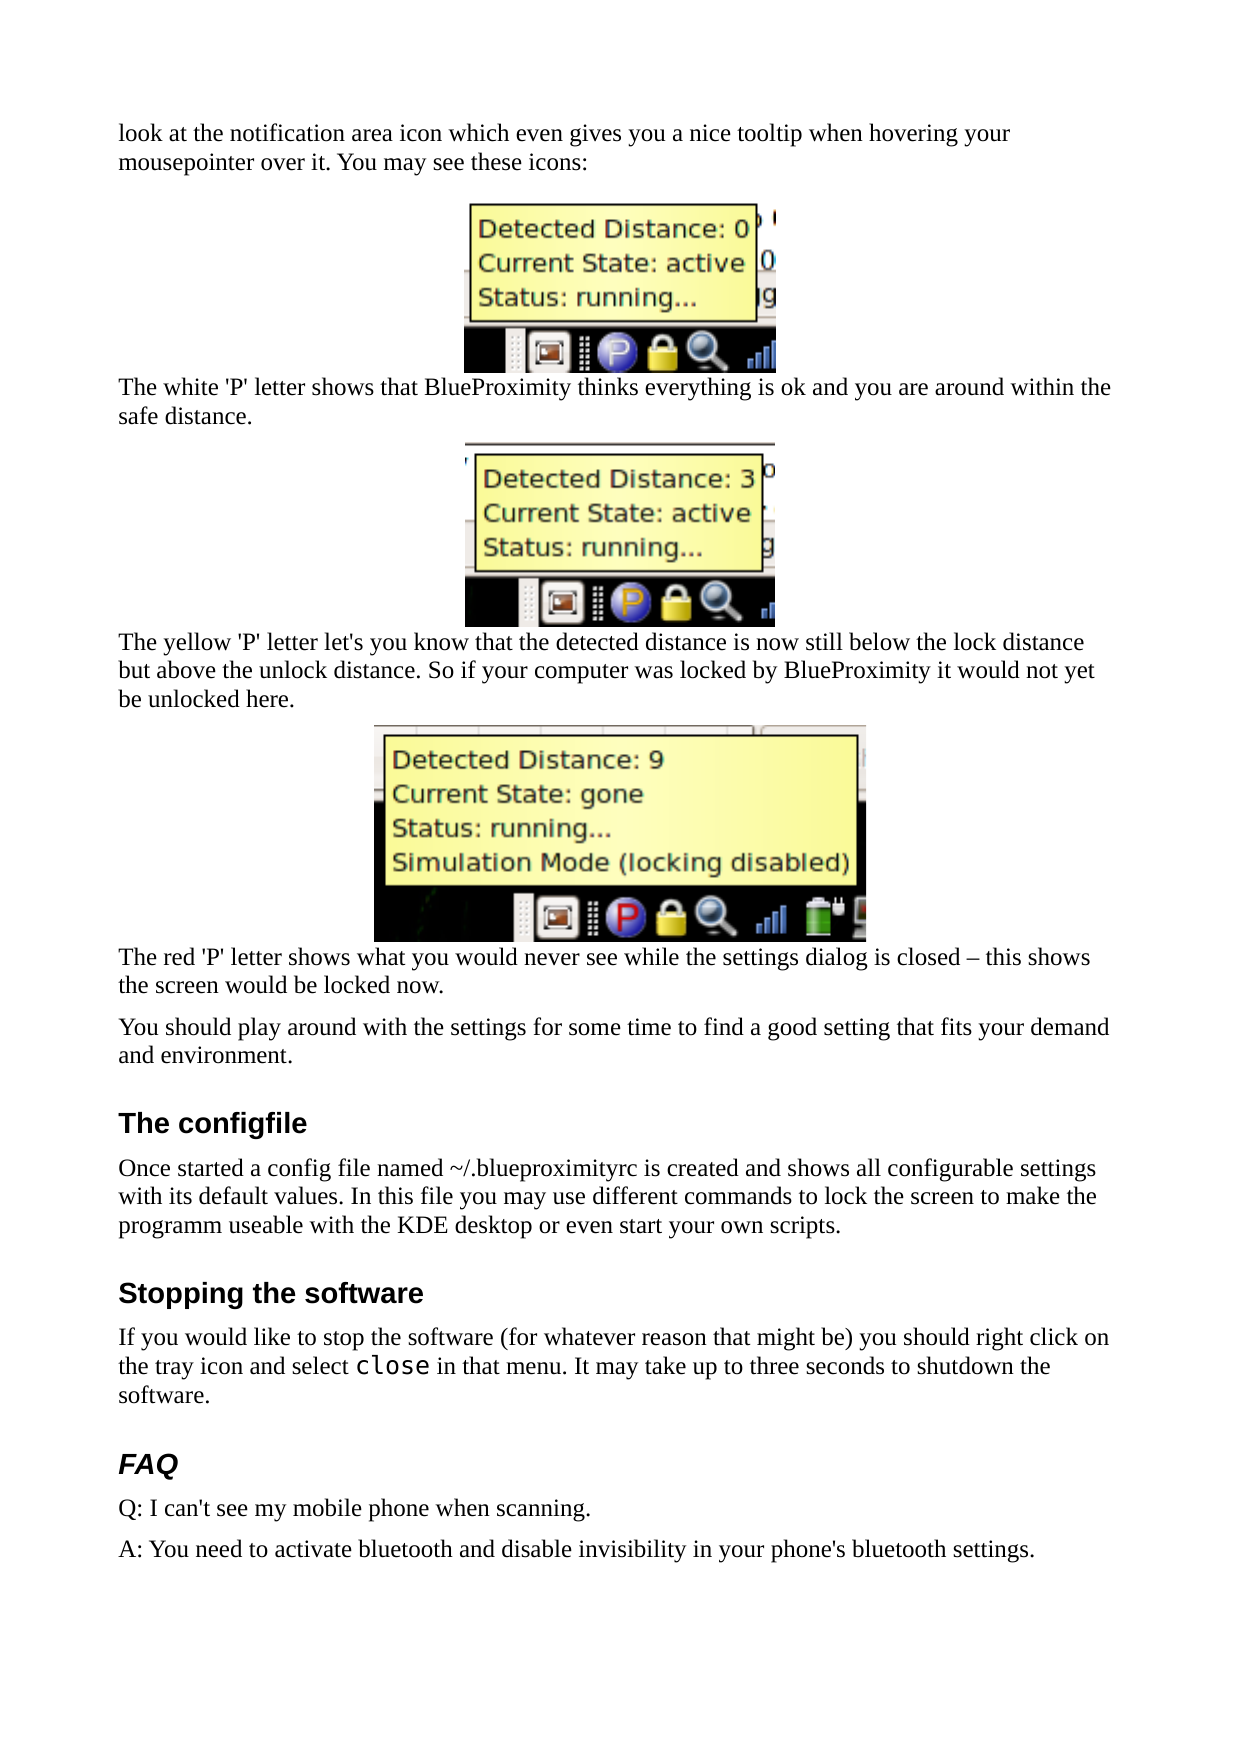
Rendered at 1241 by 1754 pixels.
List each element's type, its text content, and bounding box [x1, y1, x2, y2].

text The yellow 'P' letter let's you know that the detected distance is now still below the lock distance but above the unlock distance. So if your computer was locked by BlueProximity it would not yet be unlocked here. [118, 442, 1122, 713]
text If you would like to stop the software (for whatever reason that might be) you should right click on the tray icon and select close in that menu. It may take up to three seconds to shutdown the software. [118, 1322, 1122, 1409]
subtitle FAQ [118, 1447, 1122, 1480]
text A: You need to activate bluetooth and disable invisibility in your phone's bluetooth settings. [118, 1534, 1122, 1563]
picture [465, 442, 775, 627]
text Q: I can't see my mobile phone when scanning. [118, 1493, 1122, 1521]
text Once started a config file named ~/.blueproximityrc is created and shows all configurable settings with its default values. In this file you may use different commands to lock the screen to make the programm useable with the KDE desktop or even start your own scripts. [118, 1153, 1122, 1239]
subtitle The configfile [118, 1107, 1122, 1140]
subtitle Stopping the software [118, 1276, 1122, 1310]
picture [374, 725, 867, 942]
text The red 'P' letter shows what you would never see while the settings dialog is closed – this shows the screen would be locked now. [118, 725, 1122, 999]
text You should play around with the settings for some time to find a good setting that fits your demand and environment. [118, 1012, 1122, 1069]
text The white 'P' letter shows that BlueProximity thinks everything is ok and you are around within the safe distance. [118, 188, 1122, 430]
picture [464, 188, 776, 373]
text look at the notification area icon which even gives you a nice tooltip when hovering your mousepointer over it. You may see these icons: [118, 118, 1122, 176]
